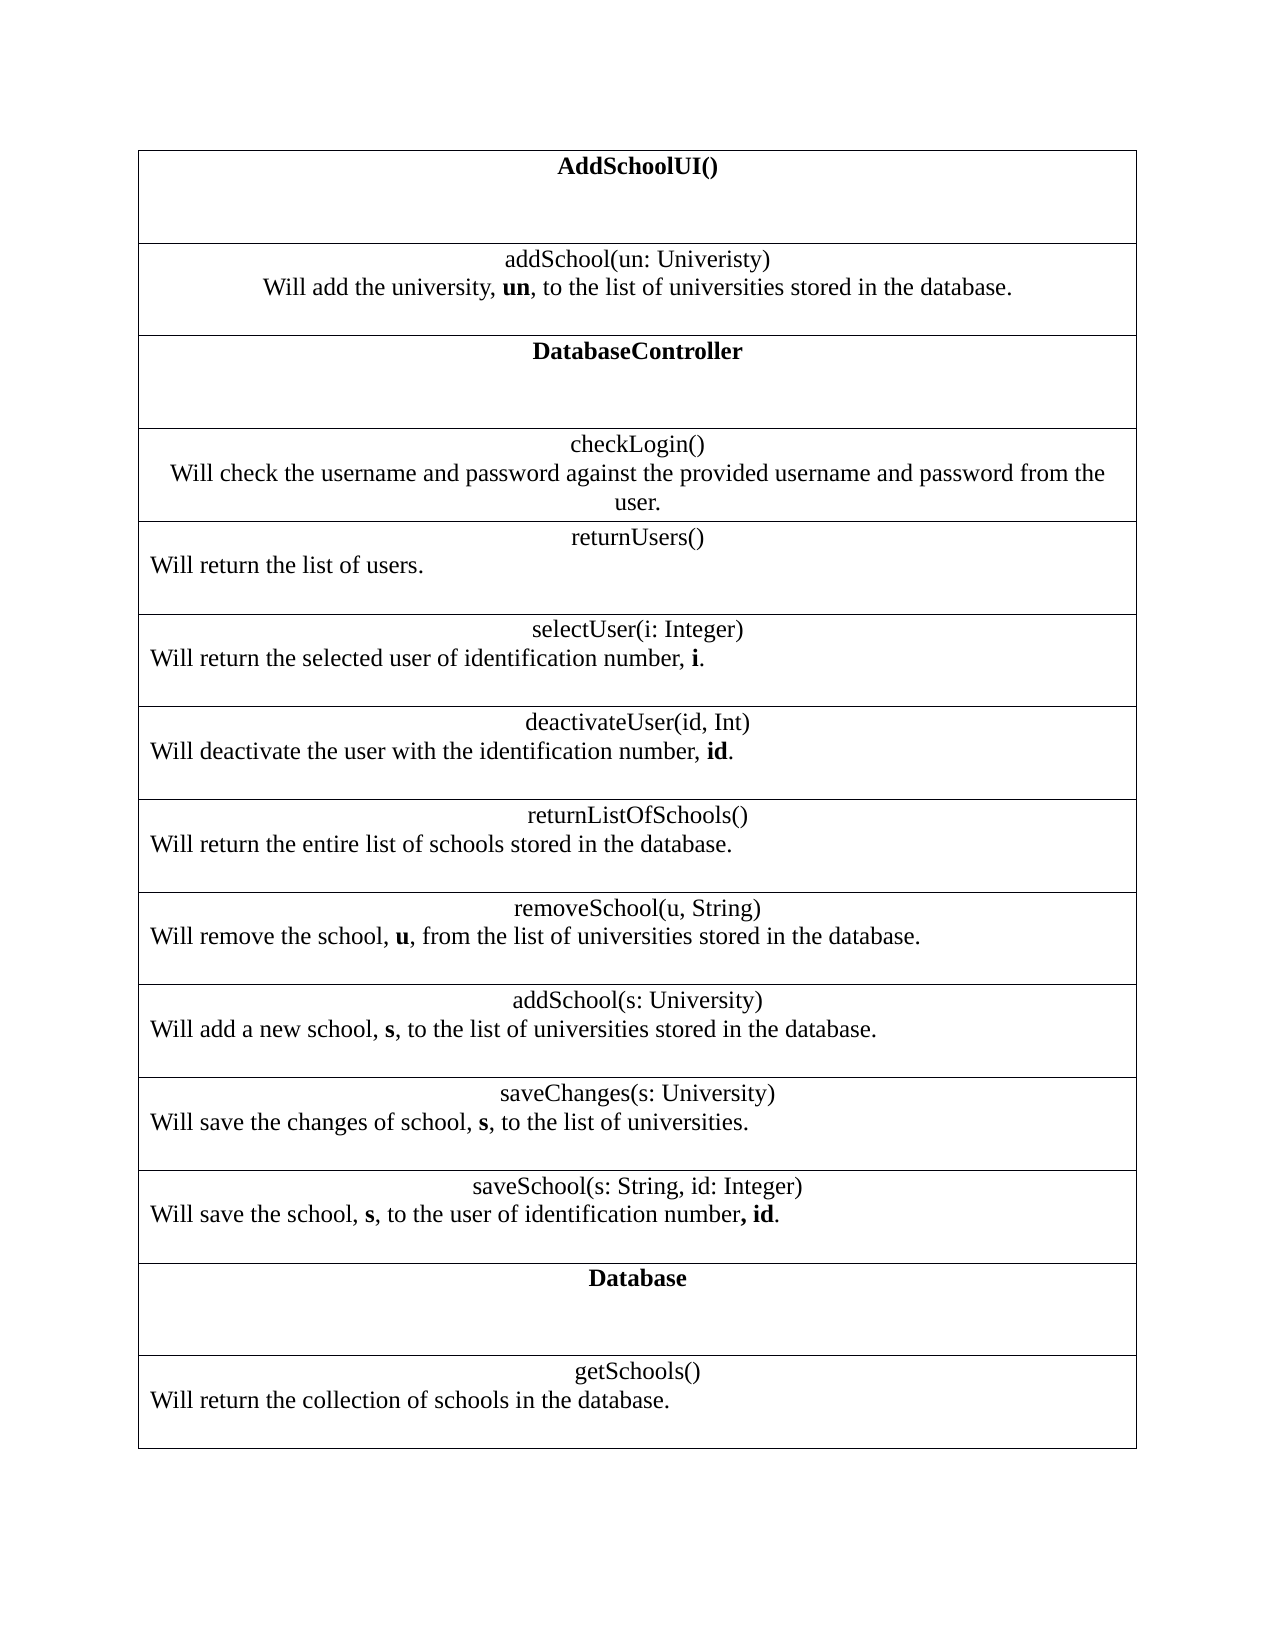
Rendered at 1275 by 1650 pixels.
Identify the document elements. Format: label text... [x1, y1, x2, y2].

table_cell saveSchool(s: String, id: Integer) Will save the school, s, to the user of identification number, id. [139, 1171, 1136, 1262]
table_cell addSchool(un: Univeristy) Will add the university, un, to the list of universities stored in the database. [139, 244, 1136, 335]
table_cell checkLogin() Will check the username and password against the provided username and password from the user. [139, 429, 1136, 521]
table_cell removeSchool(u, String) Will remove the school, u, from the list of universities stored in the database. [139, 893, 1136, 984]
table_cell saveChanges(s: University) Will save the changes of school, s, to the list of universities. [139, 1078, 1136, 1170]
table_cell DatabaseController [139, 336, 1136, 428]
table_cell returnListOfSchools() Will return the entire list of schools stored in the database. [139, 800, 1136, 892]
table_cell AddSchoolUI() [139, 151, 1136, 243]
table_cell Database [139, 1264, 1136, 1355]
table_cell returnUsers() Will return the list of users. [139, 522, 1136, 613]
table_cell addSchool(s: University) Will add a new school, s, to the list of universities stored in the database. [139, 985, 1136, 1077]
table_cell deactivateUser(id, Int) Will deactivate the user with the identification number, id. [139, 707, 1136, 799]
table_cell getSchools() Will return the collection of schools in the database. [139, 1356, 1136, 1448]
table_cell selectUser(i: Integer) Will return the selected user of identification number, i. [139, 615, 1136, 706]
